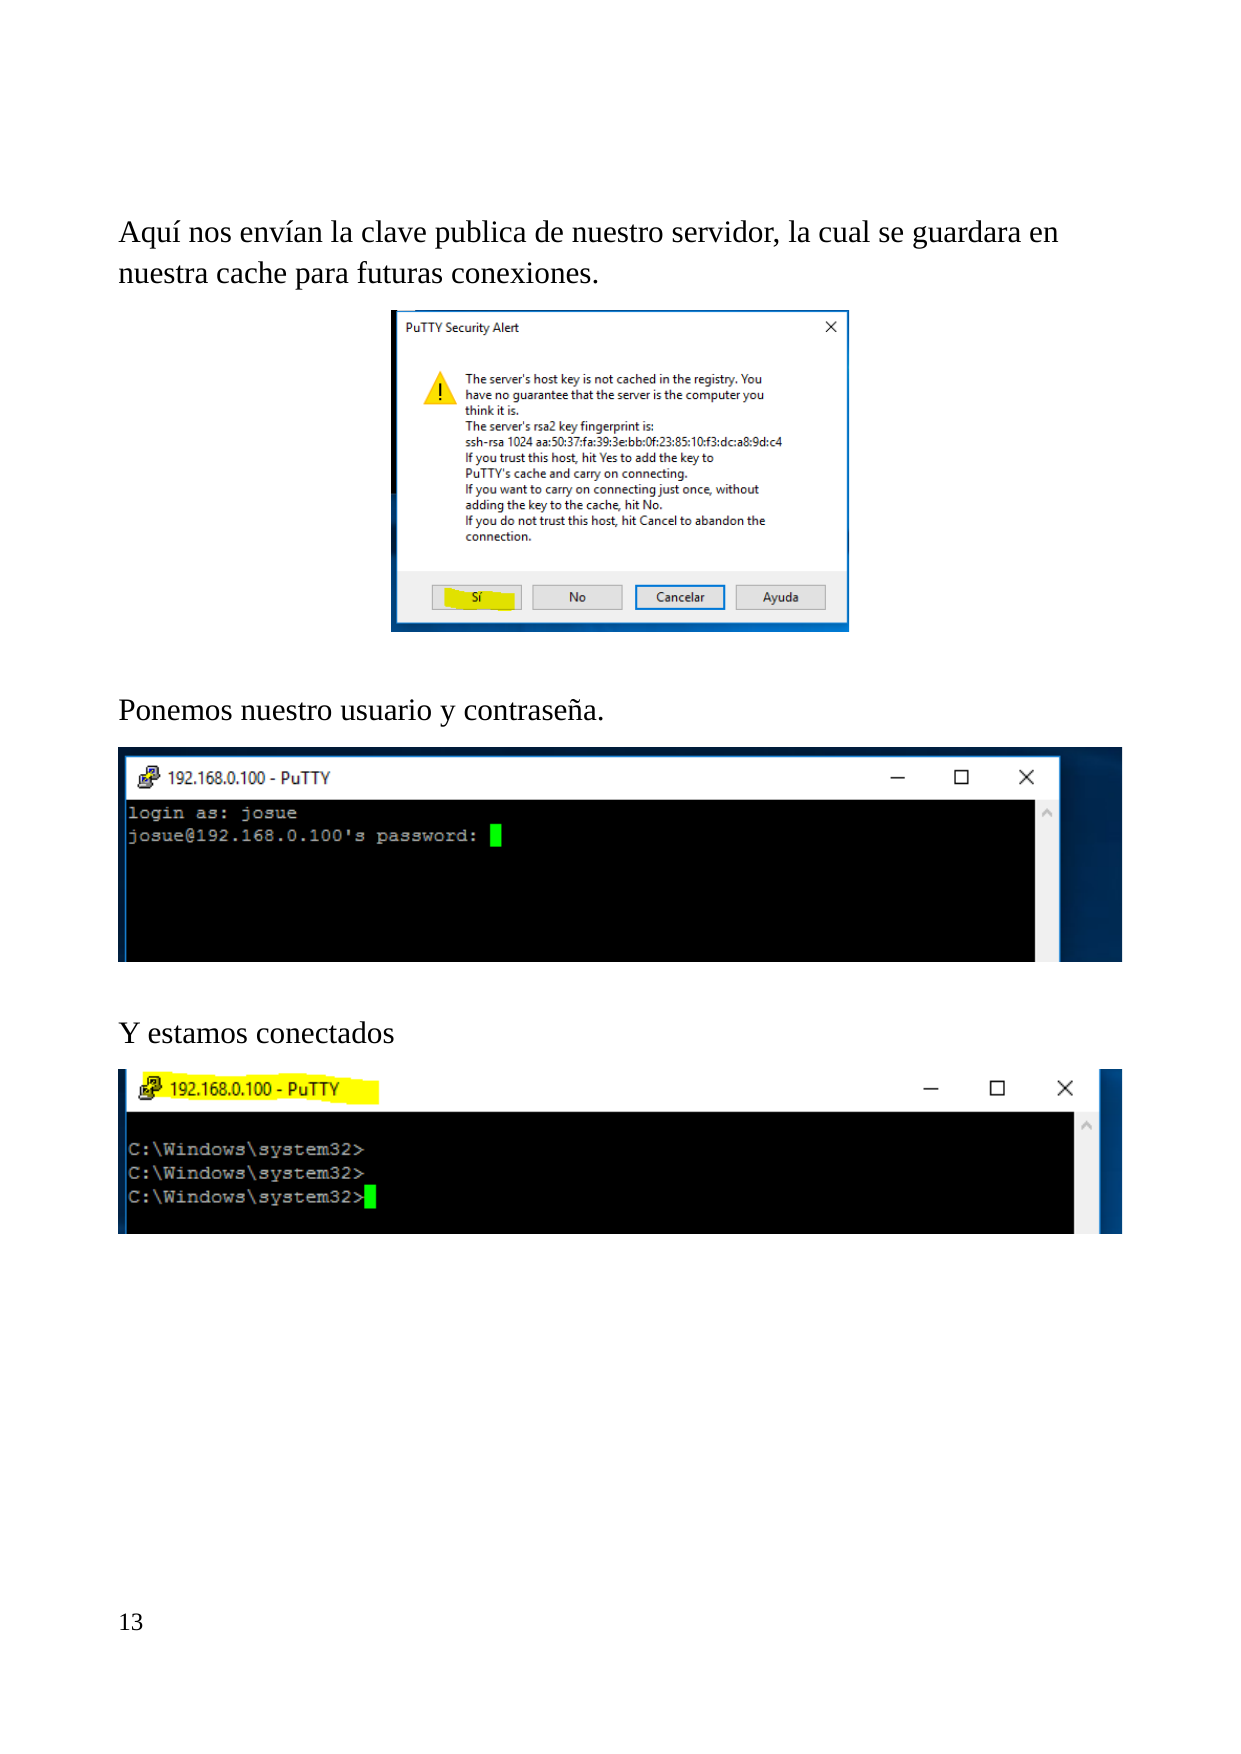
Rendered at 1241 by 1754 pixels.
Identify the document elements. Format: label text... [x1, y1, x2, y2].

picture [118, 1069, 1123, 1234]
text Y estamos conectados [118, 1014, 1122, 1050]
text Ponemos nuestro usuario y contraseña. [118, 691, 1122, 727]
text Aquí nos envían la clave publica de nuestro servidor, la cual se guardara en nuestra cache para futuras conexiones. [118, 213, 1122, 291]
picture [391, 310, 850, 632]
picture [118, 747, 1123, 962]
